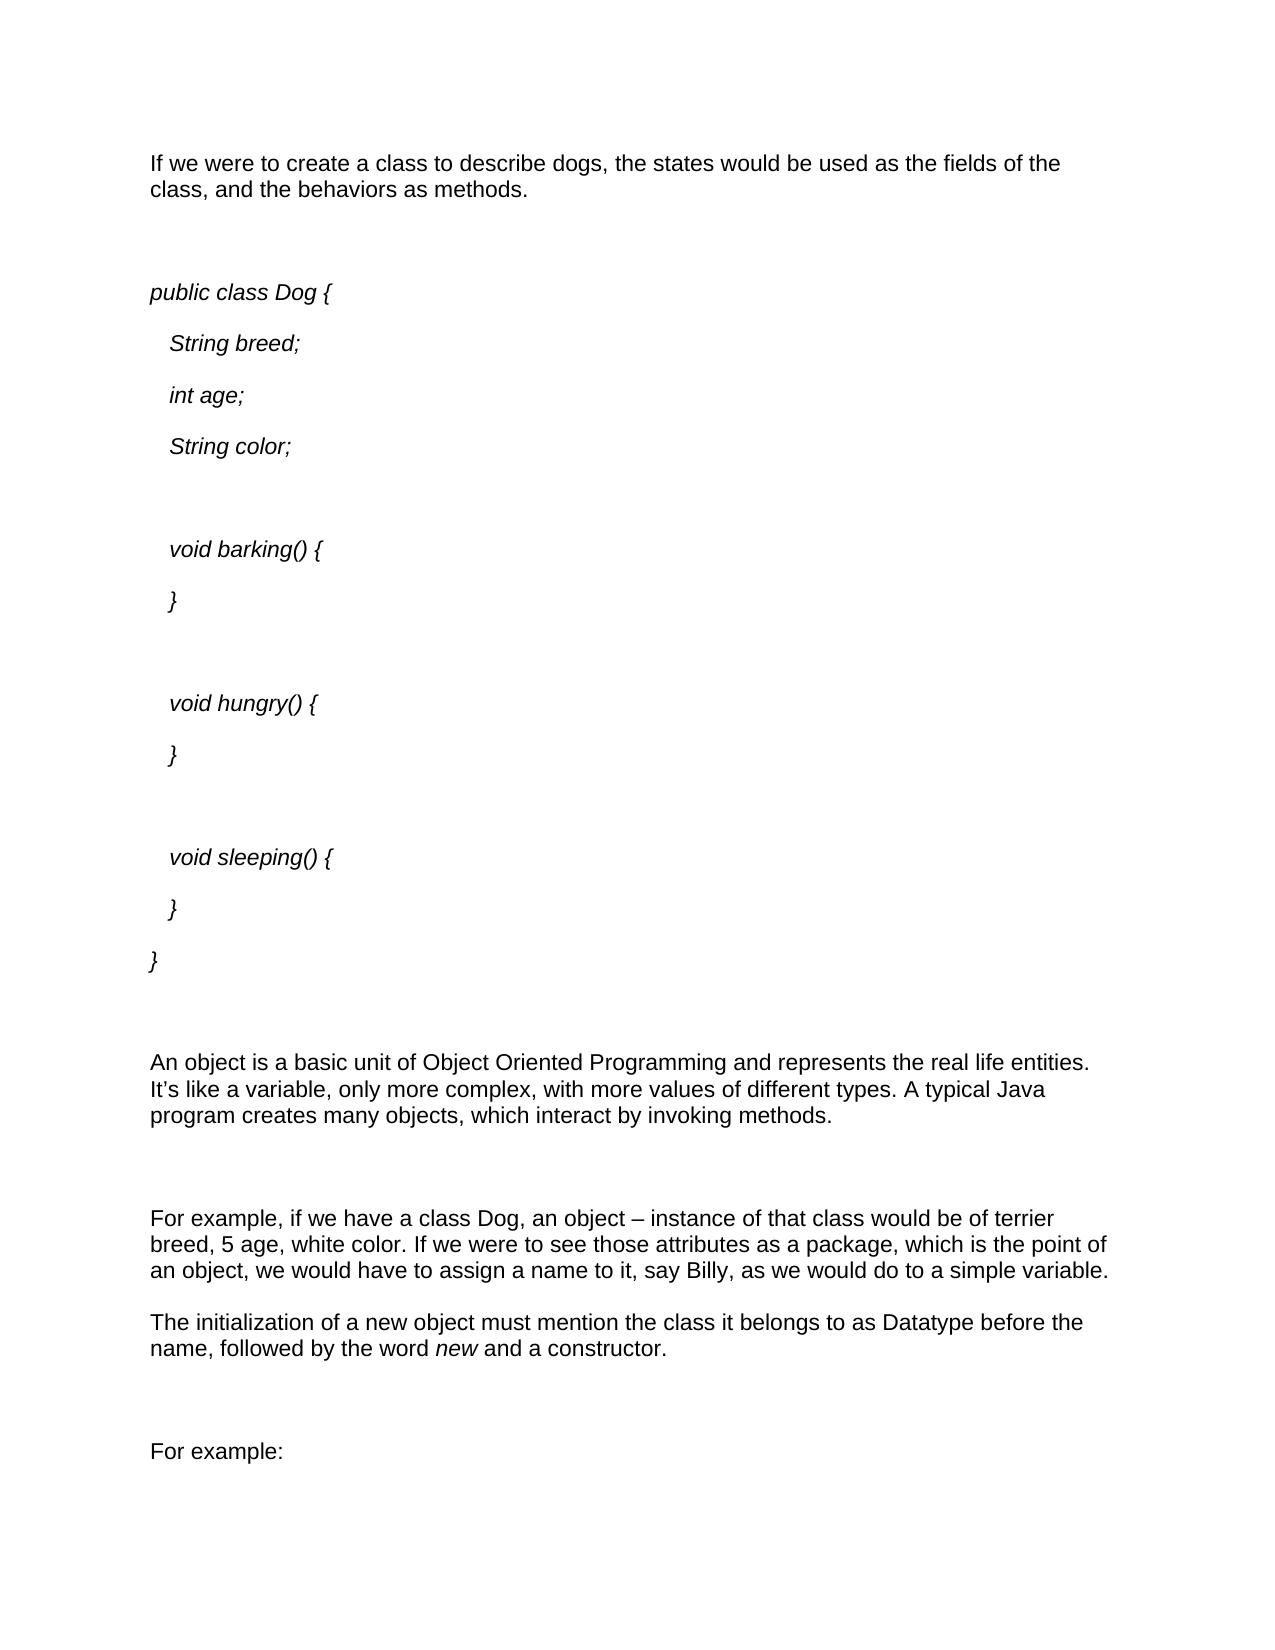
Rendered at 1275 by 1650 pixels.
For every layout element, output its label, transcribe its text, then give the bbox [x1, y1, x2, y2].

text int age; [150, 382, 1125, 408]
text } [150, 895, 1125, 922]
text } [150, 587, 1125, 613]
text An object is a basic unit of Object Oriented Programming and represents the real life entities. It’s like a variable, only more complex, with more values of different types. A typical Java program creates many objects, which interact by invoking methods. [150, 1049, 1125, 1128]
text If we were to create a class to describe dogs, the states would be used as the fields of the class, and the behaviors as methods. [150, 150, 1125, 203]
text } [150, 947, 1125, 973]
text void sleeping() { [150, 844, 1125, 870]
text void barking() { [150, 536, 1125, 562]
text The initialization of a new object must mention the class it belongs to as Datatype before the name, followed by the word new and a constructor. [150, 1309, 1125, 1362]
text } [150, 741, 1125, 768]
text void hungry() { [150, 690, 1125, 716]
text For example, if we have a class Dog, an object – instance of that class would be of terrier breed, 5 age, white color. If we were to see those attributes as a package, which is the point of an object, we would have to assign a name to it, say Billy, as we would do to a simple variable. [150, 1205, 1125, 1284]
text For example: [150, 1438, 1125, 1464]
text String color; [150, 433, 1125, 459]
text String breed; [150, 330, 1125, 357]
text public class Dog { [150, 279, 1125, 305]
